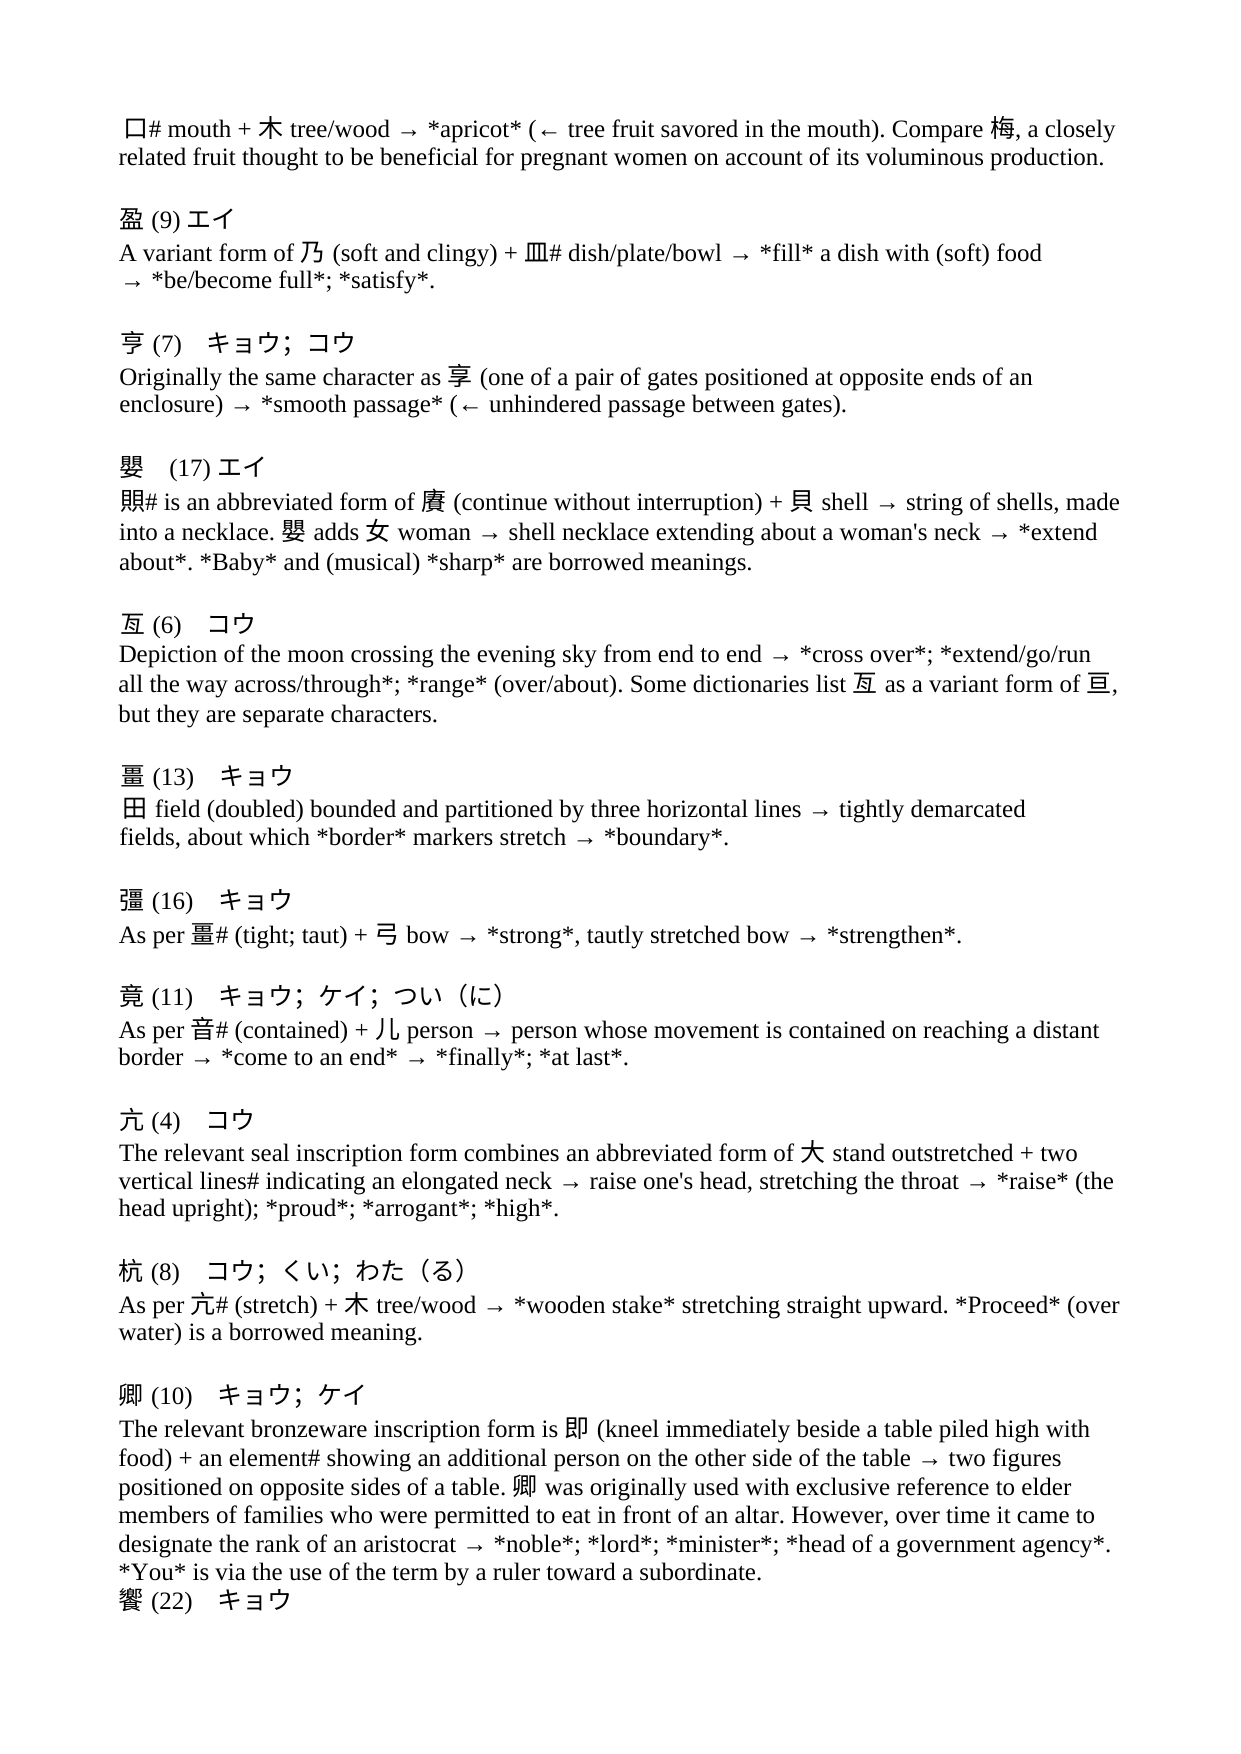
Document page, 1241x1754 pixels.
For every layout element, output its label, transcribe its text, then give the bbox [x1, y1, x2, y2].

text Originally the same character as 享 (one of a pair of gates positioned at opposite ends of an enclosure) → *smooth passage* (← unhindered passage between gates). [119, 363, 1033, 418]
text As per 畺# (tight; taut) + 弓 bow → *strong*, tautly stretched bow → *strengthen*. [118, 919, 1123, 948]
text A variant form of 乃 (soft and clingy) + 皿# dish/plate/bowl → *fill* a dish with (soft) food → *be/become full*; *satisfy*. [118, 239, 1073, 294]
text 賏# is an abbreviated form of 賡 (continue without interruption) + 貝 shell → string of shells, made into a necklace. 嬰 adds 女 woman → shell necklace extending about a woman's neck → *extend about*. *Baby* and (musical) *sharp* are borrowed meanings. [119, 487, 1120, 576]
text 盈 (9) エイ [119, 205, 1123, 234]
text 竟 (11) キョウ；ケイ；つい（に） [119, 982, 1123, 1011]
text 卿 (10) キョウ；ケイ [119, 1381, 1123, 1410]
text The relevant seal inscription form combines an abbreviated form of 大 stand outstretched + two vertical lines# indicating an elongated neck → raise one's head, stretching the throat → *raise* (the head upright); *proud*; *arrogant*; *high*. [118, 1140, 1114, 1222]
text 亢 (4) コウ [119, 1106, 1123, 1135]
text The relevant bronzeware inscription form is 即 (kneel immediately beside a table piled high with food) + an element# showing an additional person on the other side of the table → two figures positioned on opposite sides of a table. 卿 was originally used with exclusive reference to elder members of families who were permitted to eat in front of an altar. However, over time it came to designate the rank of an aristocrat → *noble*; *lord*; *minister*; *head of a government agency*. *You* is via the use of the term by a ruler toward a subordinate. [118, 1415, 1112, 1586]
text 嬰 (17) エイ [119, 453, 1123, 482]
text 口# mouth + 木 tree/wood → *apricot* (← tree fruit savored in the mouth). Compare 梅, a closely related fruit thought to be beneficial for pregnant women on account of its voluminous production. [118, 116, 1118, 170]
text 杭 (8) コウ；くい；わた（る） [119, 1257, 1123, 1286]
text As per 亢# (stretch) + 木 tree/wood → *wooden stake* stretching straight upward. *Proceed* (over water) is a borrowed meaning. [118, 1291, 1121, 1346]
text 亙 (6) コウ [120, 610, 1123, 639]
text As per 音# (contained) + 儿 person → person whose movement is contained on reaching a distant border → *come to an end* → *finally*; *at last*. [118, 1016, 1101, 1071]
text Depiction of the moon crossing the evening sky from end to end → *cross over*; *extend/go/run all the way across/through*; *range* (over/about). Some dictionaries list 亙 as a variant form of 亘, but they are separate characters. [118, 639, 1119, 728]
text 亨 (7) キョウ；コウ [120, 329, 1123, 358]
text 饗 (22) キョウ [119, 1586, 1123, 1615]
text 畺 (13) キョウ [120, 762, 1123, 791]
text 彊 (16) キョウ [119, 886, 1123, 914]
text 田 field (doubled) bounded and partitioned by three horizontal lines → tightly demarcated fields, about which *border* markers stretch → *boundary*. [119, 796, 1091, 851]
